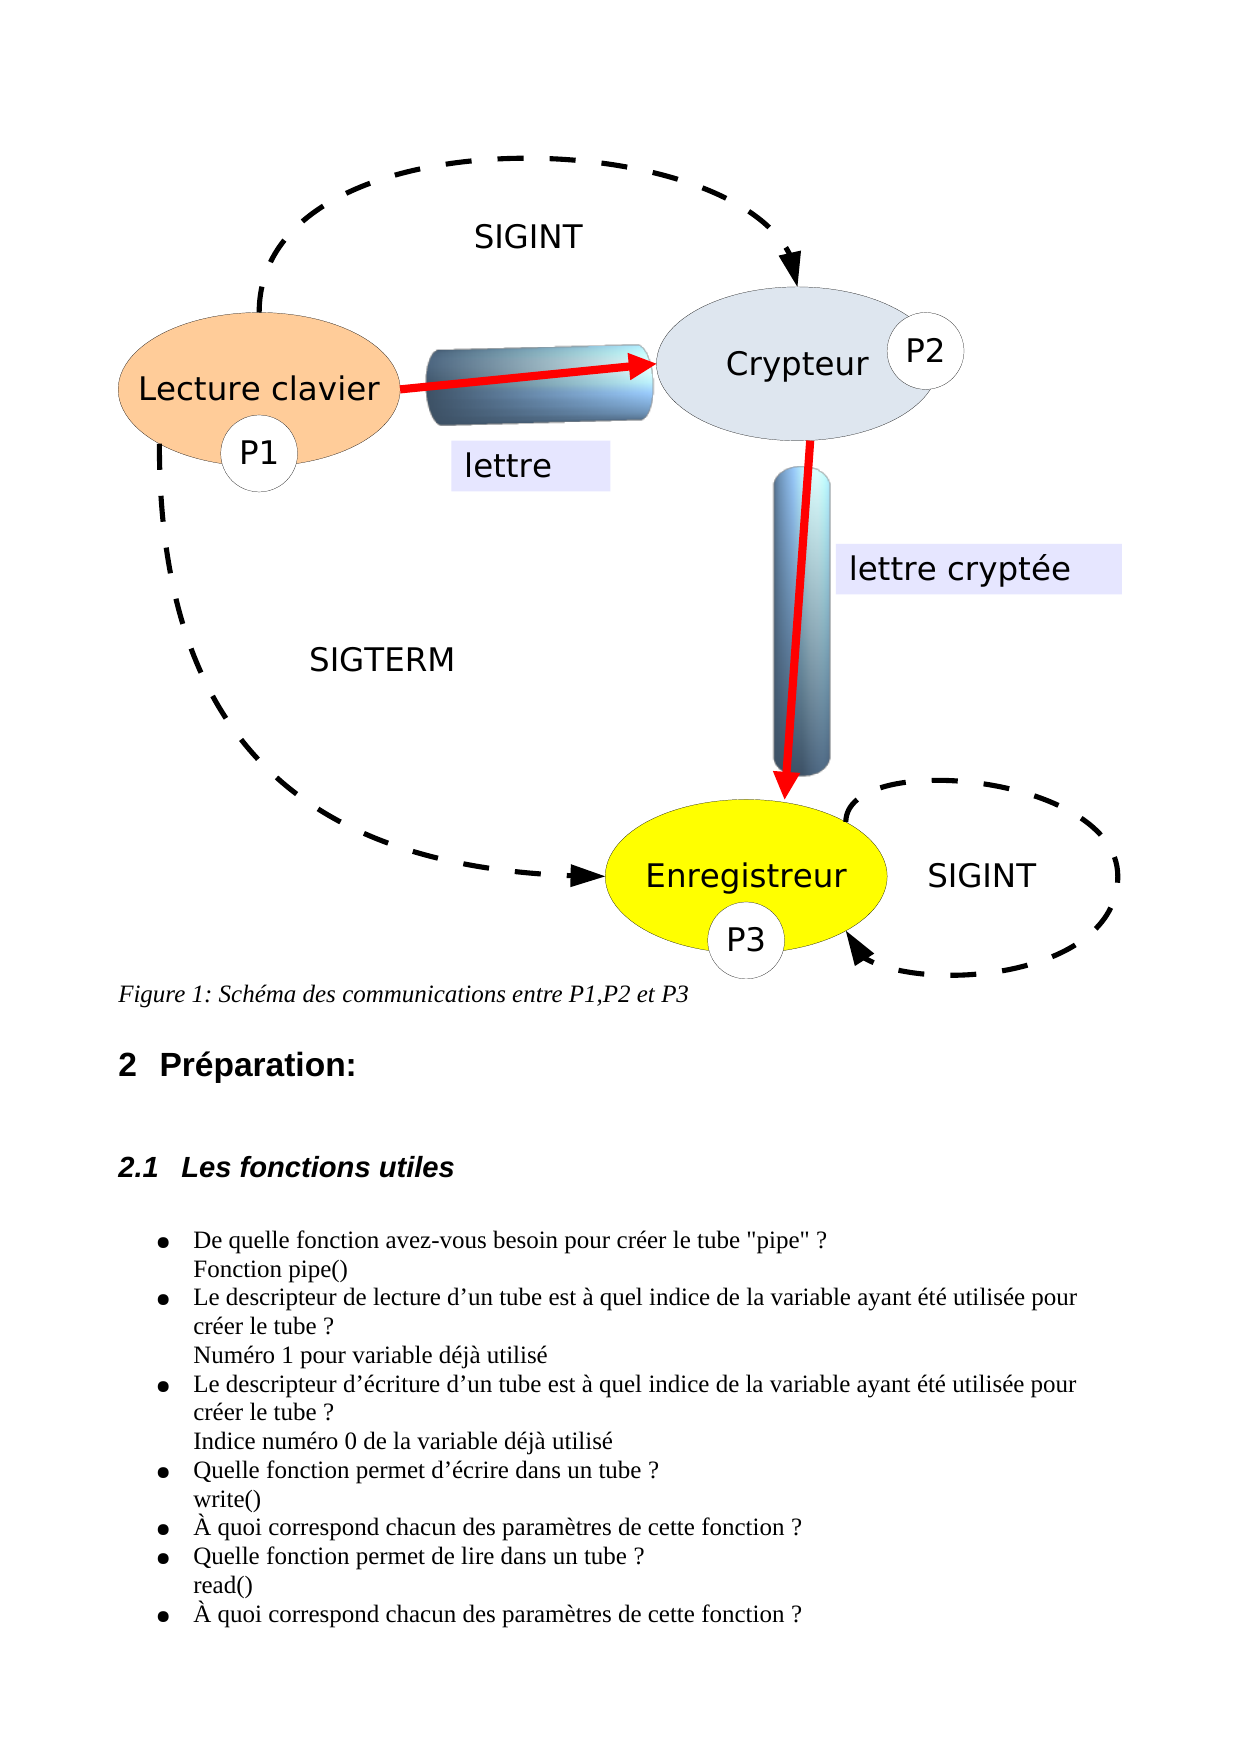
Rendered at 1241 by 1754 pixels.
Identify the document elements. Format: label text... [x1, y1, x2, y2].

text Figure 1: Schéma des communications entre P1,P2 et P3 [118, 156, 1122, 1008]
list Quelle fonction permet d’écrire dans un tube ? [156, 1455, 1122, 1484]
list Numéro 1 pour variable déjà utilisé [156, 1340, 1122, 1369]
list Indice numéro 0 de la variable déjà utilisé [156, 1426, 1122, 1455]
list Le descripteur d’écriture d’un tube est à quel indice de la variable ayant été utilisée pour créer le tube ? [156, 1369, 1122, 1426]
subtitle Préparation: [118, 1045, 1122, 1084]
list Quelle fonction permet de lire dans un tube ? [156, 1541, 1122, 1570]
list Fonction pipe() [156, 1254, 1122, 1282]
list write() [156, 1484, 1122, 1512]
list read() [156, 1570, 1122, 1599]
list À quoi correspond chacun des paramètres de cette fonction ? [156, 1599, 1122, 1627]
list À quoi correspond chacun des paramètres de cette fonction ? [156, 1512, 1122, 1541]
subtitle Les fonctions utiles [118, 1150, 1122, 1184]
list Le descripteur de lecture d’un tube est à quel indice de la variable ayant été utilisée pour créer le tube ? [156, 1282, 1122, 1340]
list De quelle fonction avez-vous besoin pour créer le tube "pipe" ? [156, 1225, 1122, 1254]
